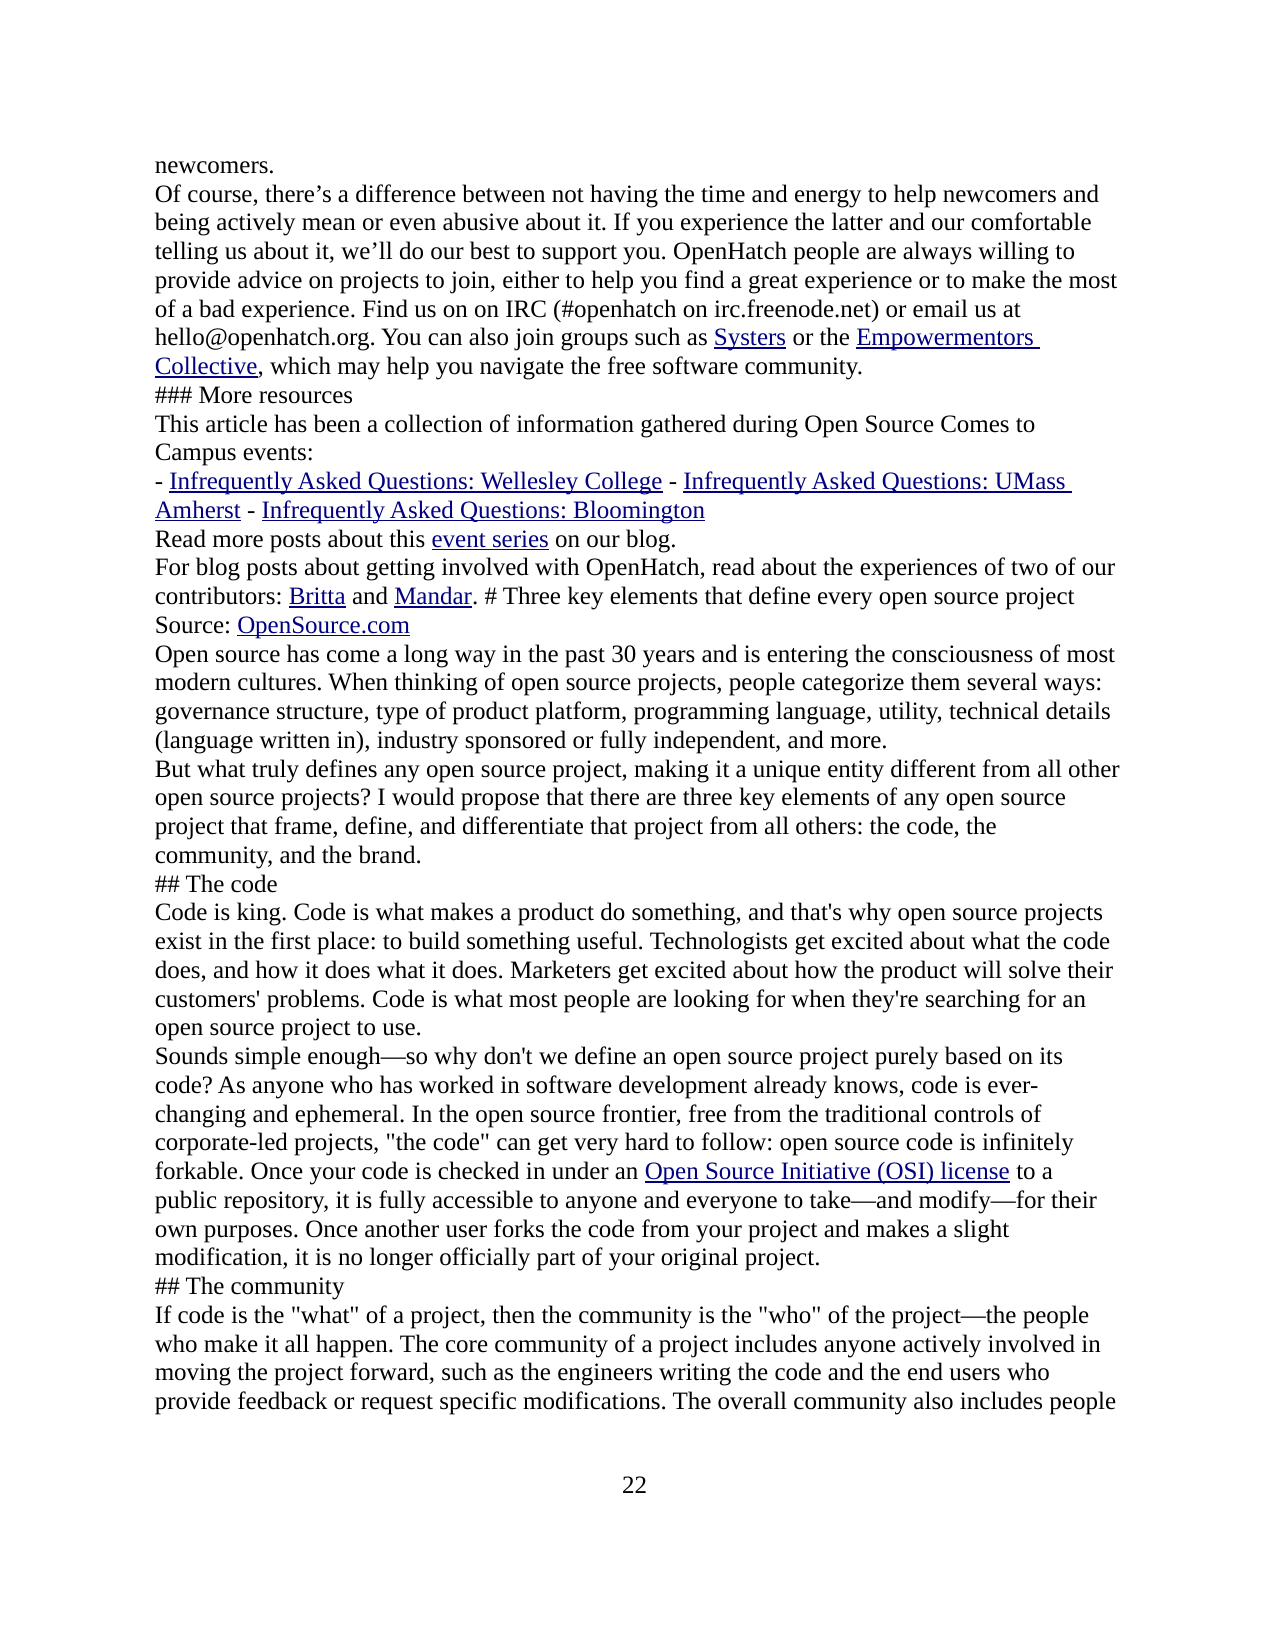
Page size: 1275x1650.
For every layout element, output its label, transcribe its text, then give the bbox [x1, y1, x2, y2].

table_cell ## The code [150, 869, 1125, 897]
table_cell For blog posts about getting involved with OpenHatch, read about the experiences of two of our contributors: Britta and Mandar. # Three key elements that define every open source project Source: OpenSource.com [150, 553, 1125, 639]
table_cell If code is the "what" of a project, then the community is the "who" of the project—the people who make it all happen. The core community of a project includes anyone actively involved in moving the project forward, such as the engineers writing the code and the end users who provide feedback or request specific modifications. The overall community also includes people [150, 1300, 1125, 1415]
table_cell Of course, there’s a difference between not having the time and energy to help newcomers and being actively mean or even abusive about it. If you experience the latter and our comfortable telling us about it, we’ll do our best to support you. OpenHatch people are always willing to provide advice on projects to join, either to help you find a great experience or to make the most of a bad experience. Find us on on IRC (#openhatch on irc.freenode.net) or email us at hello@openhatch.org. You can also join groups such as Systers or the Empowermentors Collective, which may help you navigate the free software community. [150, 179, 1125, 380]
table_cell ### More resources [150, 380, 1125, 409]
table_cell Code is king. Code is what makes a product do something, and that's why open source projects exist in the first place: to build something useful. Technologists get excited about what the code does, and how it does what it does. Marketers get excited about how the product will solve their customers' problems. Code is what most people are looking for when they're searching for an open source project to use. [150, 898, 1125, 1041]
table_cell newcomers. [150, 150, 1125, 179]
table_cell Read more posts about this event series on our blog. [150, 524, 1125, 552]
table_cell This article has been a collection of information gathered during Open Source Comes to Campus events: [150, 409, 1125, 466]
table_cell But what truly defines any open source project, making it a unique entity different from all other open source projects? I would propose that there are three key elements of any open source project that frame, define, and differentiate that project from all others: the code, the community, and the brand. [150, 754, 1125, 869]
table_cell - Infrequently Asked Questions: Wellesley College - Infrequently Asked Questions: UMass Amherst - Infrequently Asked Questions: Bloomington [150, 466, 1125, 524]
table_cell Open source has come a long way in the past 30 years and is entering the consciousness of most modern cultures. When thinking of open source projects, people categorize them several ways: governance structure, type of product platform, programming language, utility, technical details (language written in), industry sponsored or fully independent, and more. [150, 639, 1125, 754]
table_cell Sounds simple enough—so why don't we define an open source project purely based on its code? As anyone who has worked in software development already knows, code is ever-changing and ephemeral. In the open source frontier, free from the traditional controls of corporate-led projects, "the code" can get very hard to follow: open source code is infinitely forkable. Once your code is checked in under an Open Source Initiative (OSI) license to a public repository, it is fully accessible to anyone and everyone to take—and modify—for their own purposes. Once another user forks the code from your project and makes a slight modification, it is no longer officially part of your original project. [150, 1041, 1125, 1271]
table_cell ## The community [150, 1271, 1125, 1300]
